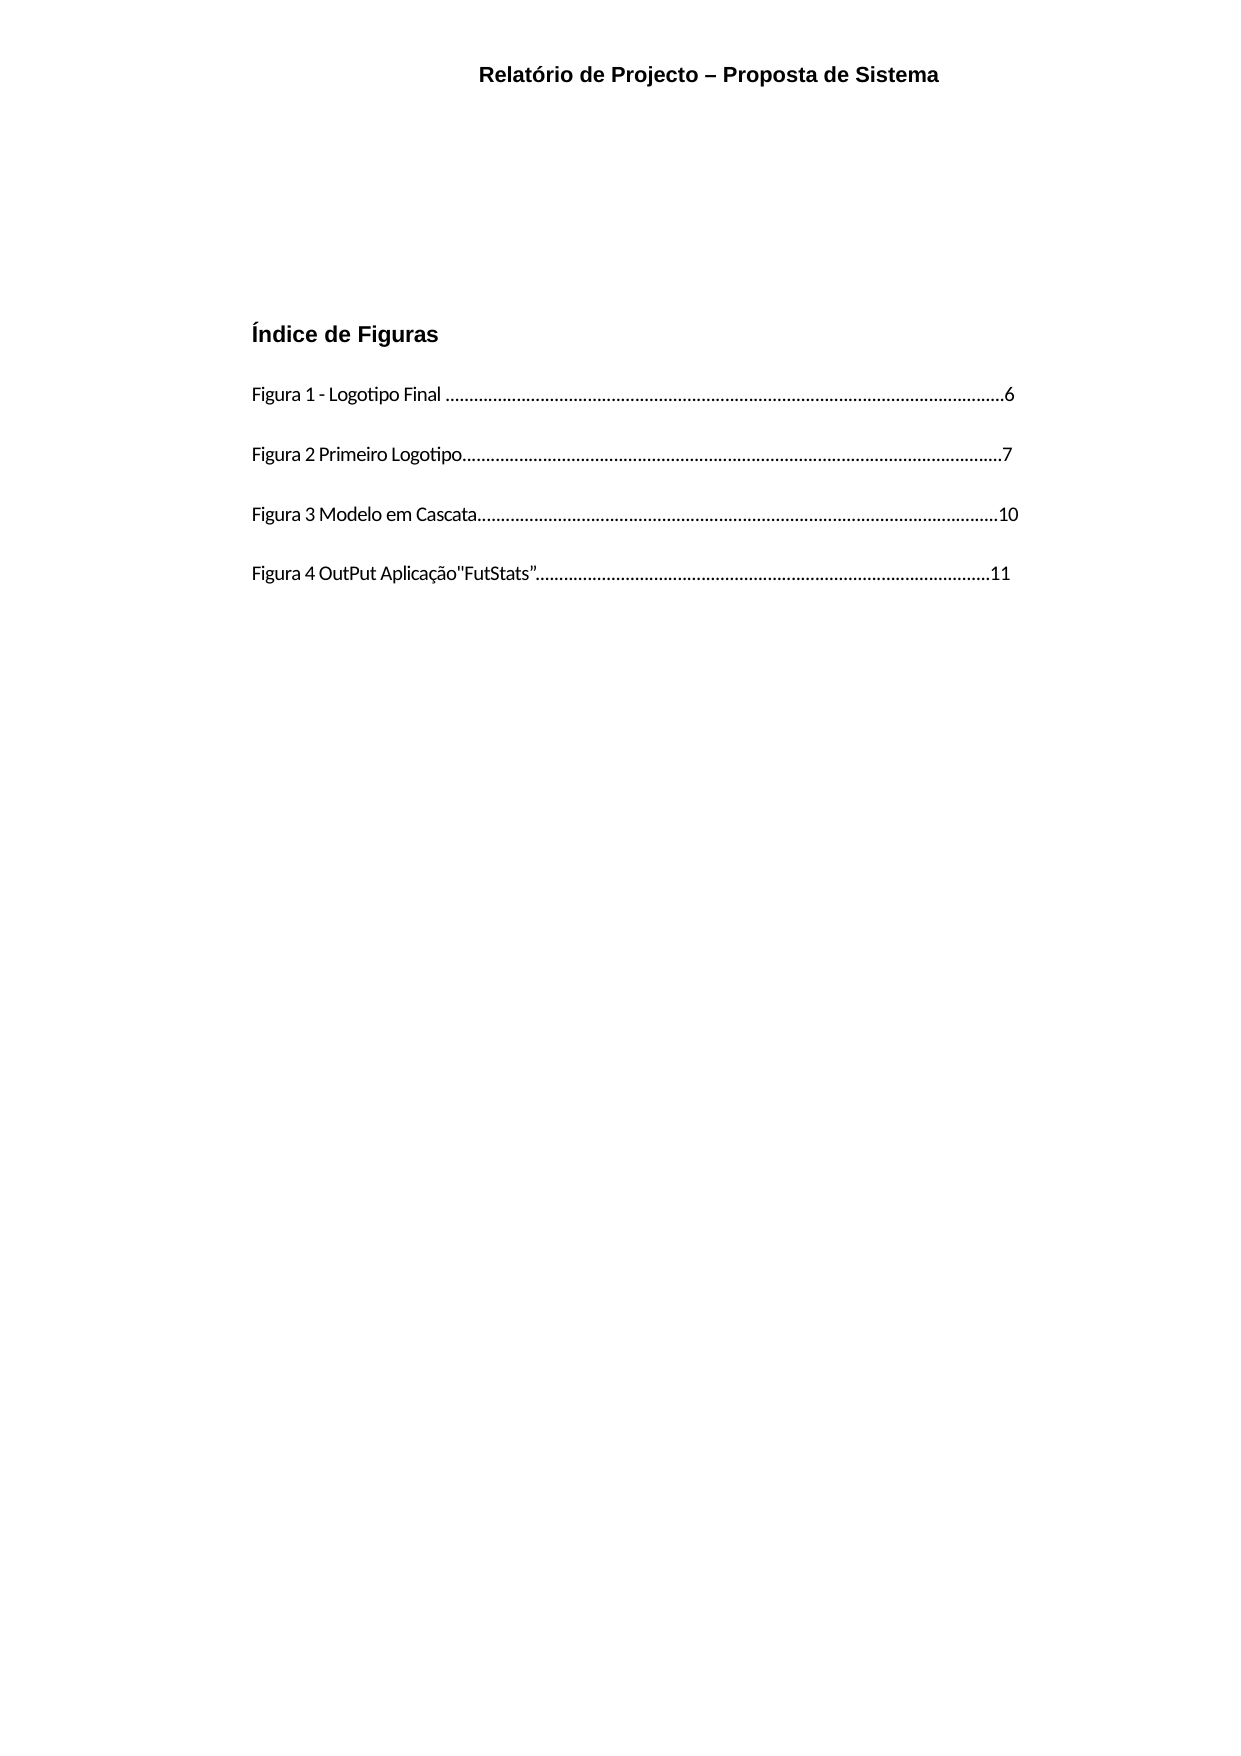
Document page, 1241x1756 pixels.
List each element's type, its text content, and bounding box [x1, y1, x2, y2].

text Figura 3 Modelo em Cascata..............................................................................................................10 [252, 501, 1166, 526]
text Figura 1 - Logotipo Final ......................................................................................................................6 [252, 381, 1166, 407]
text Figura 4 OutPut Aplicação"FutStats”................................................................................................11 [252, 561, 1166, 586]
text Figura 2 Primeiro Logotipo..................................................................................................................7 [252, 441, 1166, 467]
subtitle Índice de Figuras [252, 321, 1166, 347]
